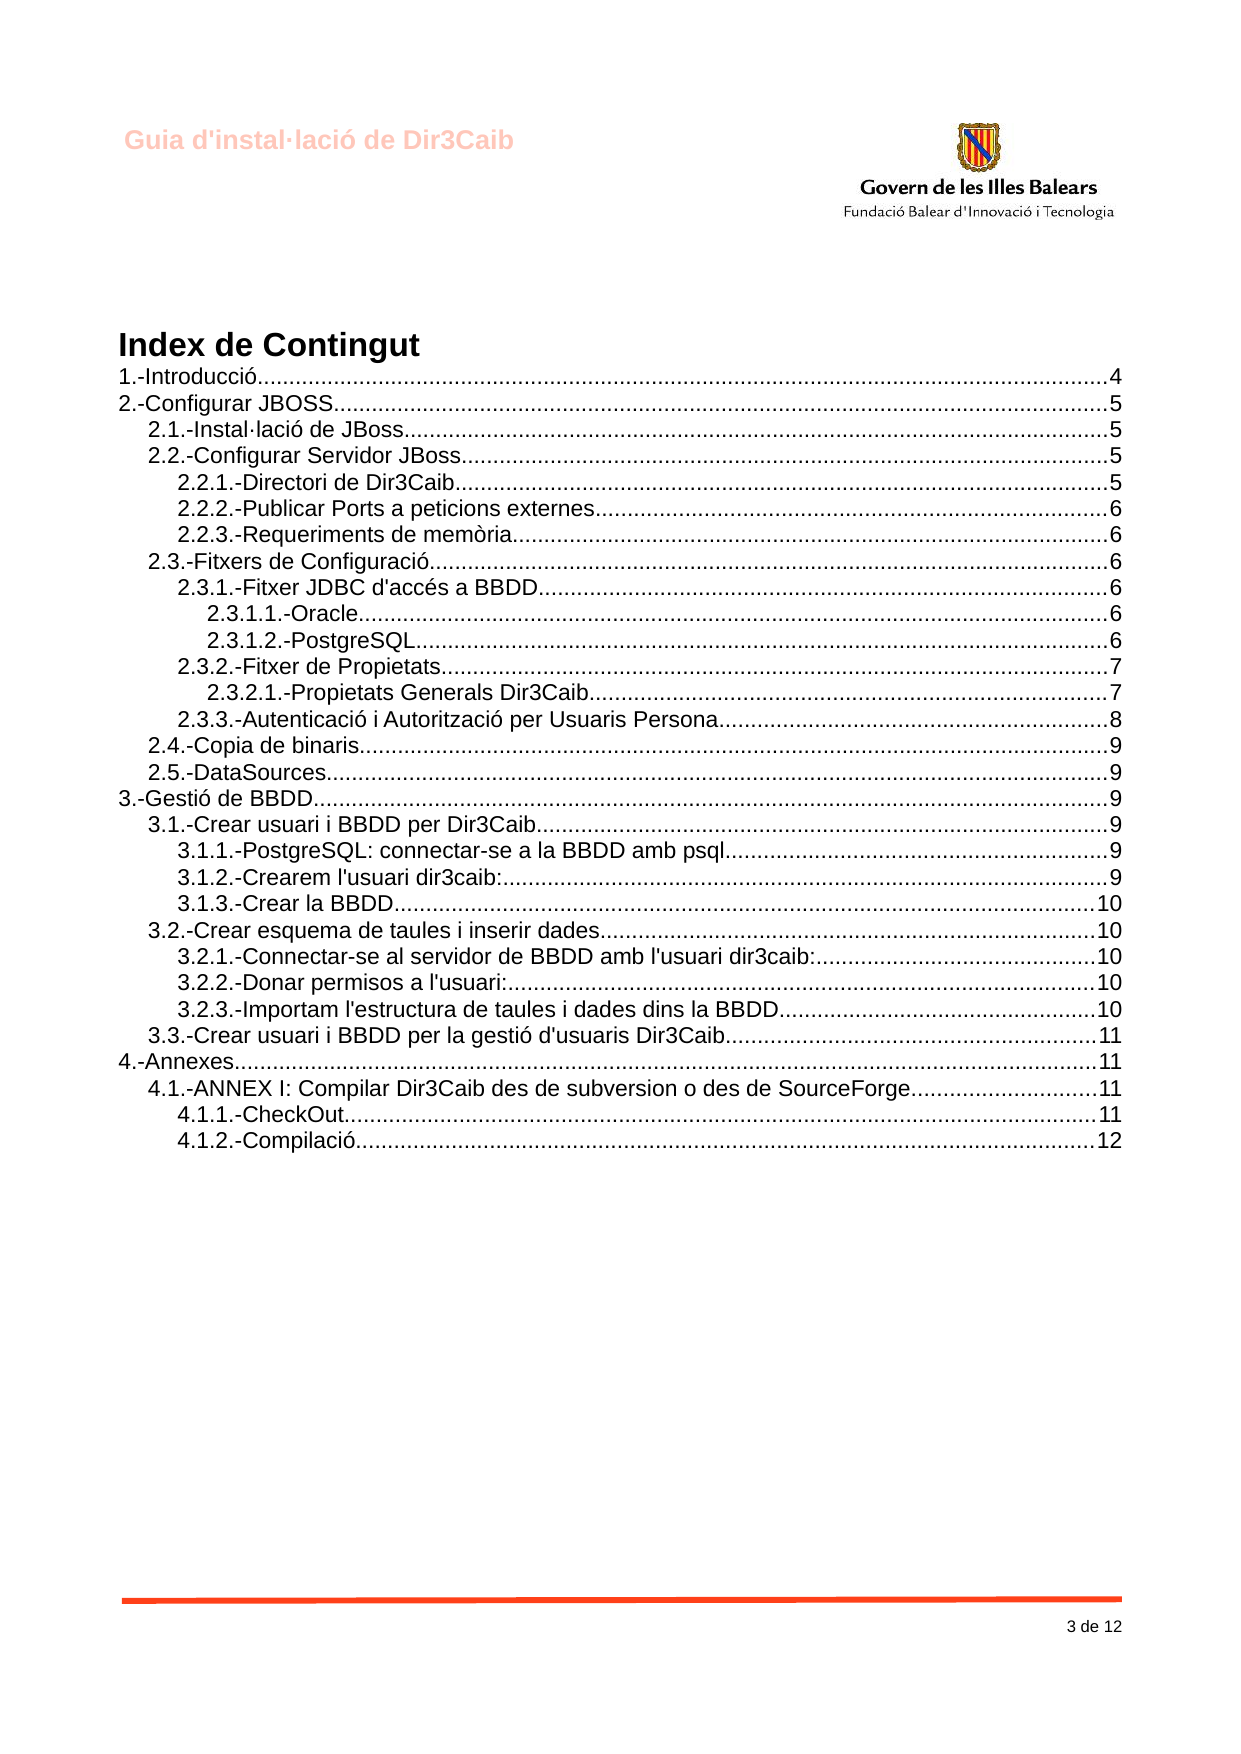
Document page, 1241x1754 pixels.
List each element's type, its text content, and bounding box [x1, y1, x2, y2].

text 3.1.1.-PostgreSQL: connectar-se a la BBDD amb psql 9 [177, 837, 1122, 864]
text 2.3.-Fitxers de Configuració 6 [148, 548, 1122, 574]
text 3.2.3.-Importam l'estructura de taules i dades dins la BBDD 10 [177, 996, 1122, 1022]
subtitle Index de Contingut [118, 325, 1122, 363]
text 2.3.1.1.-Oracle 6 [207, 600, 1122, 627]
text 2.5.-DataSources 9 [148, 758, 1122, 785]
text 2.1.-Instal·lació de JBoss 5 [148, 416, 1122, 442]
text 2.4.-Copia de binaris 9 [148, 732, 1122, 758]
text 2.2.-Configurar Servidor JBoss 5 [148, 442, 1122, 468]
text 3.3.-Crear usuari i BBDD per la gestió d'usuaris Dir3Caib. 11 [148, 1022, 1122, 1048]
text 2.3.1.2.-PostgreSQL 6 [207, 627, 1122, 653]
text 2.3.3.-Autenticació i Autorització per Usuaris Persona 8 [177, 706, 1122, 732]
text 3.2.-Crear esquema de taules i inserir dades 10 [148, 917, 1122, 943]
text 3.2.2.-Donar permisos a l'usuari: 10 [177, 969, 1122, 996]
text 1.-Introducció 4 [118, 363, 1122, 389]
text 4.1.2.-Compilació 12 [177, 1127, 1122, 1154]
picture [840, 123, 1117, 220]
text 2.3.1.-Fitxer JDBC d'accés a BBDD 6 [177, 574, 1122, 600]
text 3.1.2.-Crearem l'usuari dir3caib: 9 [177, 864, 1122, 890]
text 2.2.2.-Publicar Ports a peticions externes 6 [177, 495, 1122, 521]
text 2.3.2.-Fitxer de Propietats 7 [177, 653, 1122, 679]
text 2.-Configurar JBOSS 5 [118, 389, 1122, 416]
text 3.-Gestió de BBDD 9 [118, 785, 1122, 811]
text 2.3.2.1.-Propietats Generals Dir3Caib 7 [207, 679, 1122, 706]
text 3.1.3.-Crear la BBDD 10 [177, 890, 1122, 917]
text 3.2.1.-Connectar-se al servidor de BBDD amb l'usuari dir3caib: 10 [177, 943, 1122, 969]
text 4.1.1.-CheckOut 11 [177, 1101, 1122, 1127]
text 4.1.-ANNEX I: Compilar Dir3Caib des de subversion o des de SourceForge 11 [148, 1075, 1122, 1101]
text 2.2.1.-Directori de Dir3Caib 5 [177, 468, 1122, 495]
text 2.2.3.-Requeriments de memòria 6 [177, 521, 1122, 548]
text 4.-Annexes 11 [118, 1048, 1122, 1075]
text 3.1.-Crear usuari i BBDD per Dir3Caib 9 [148, 811, 1122, 837]
